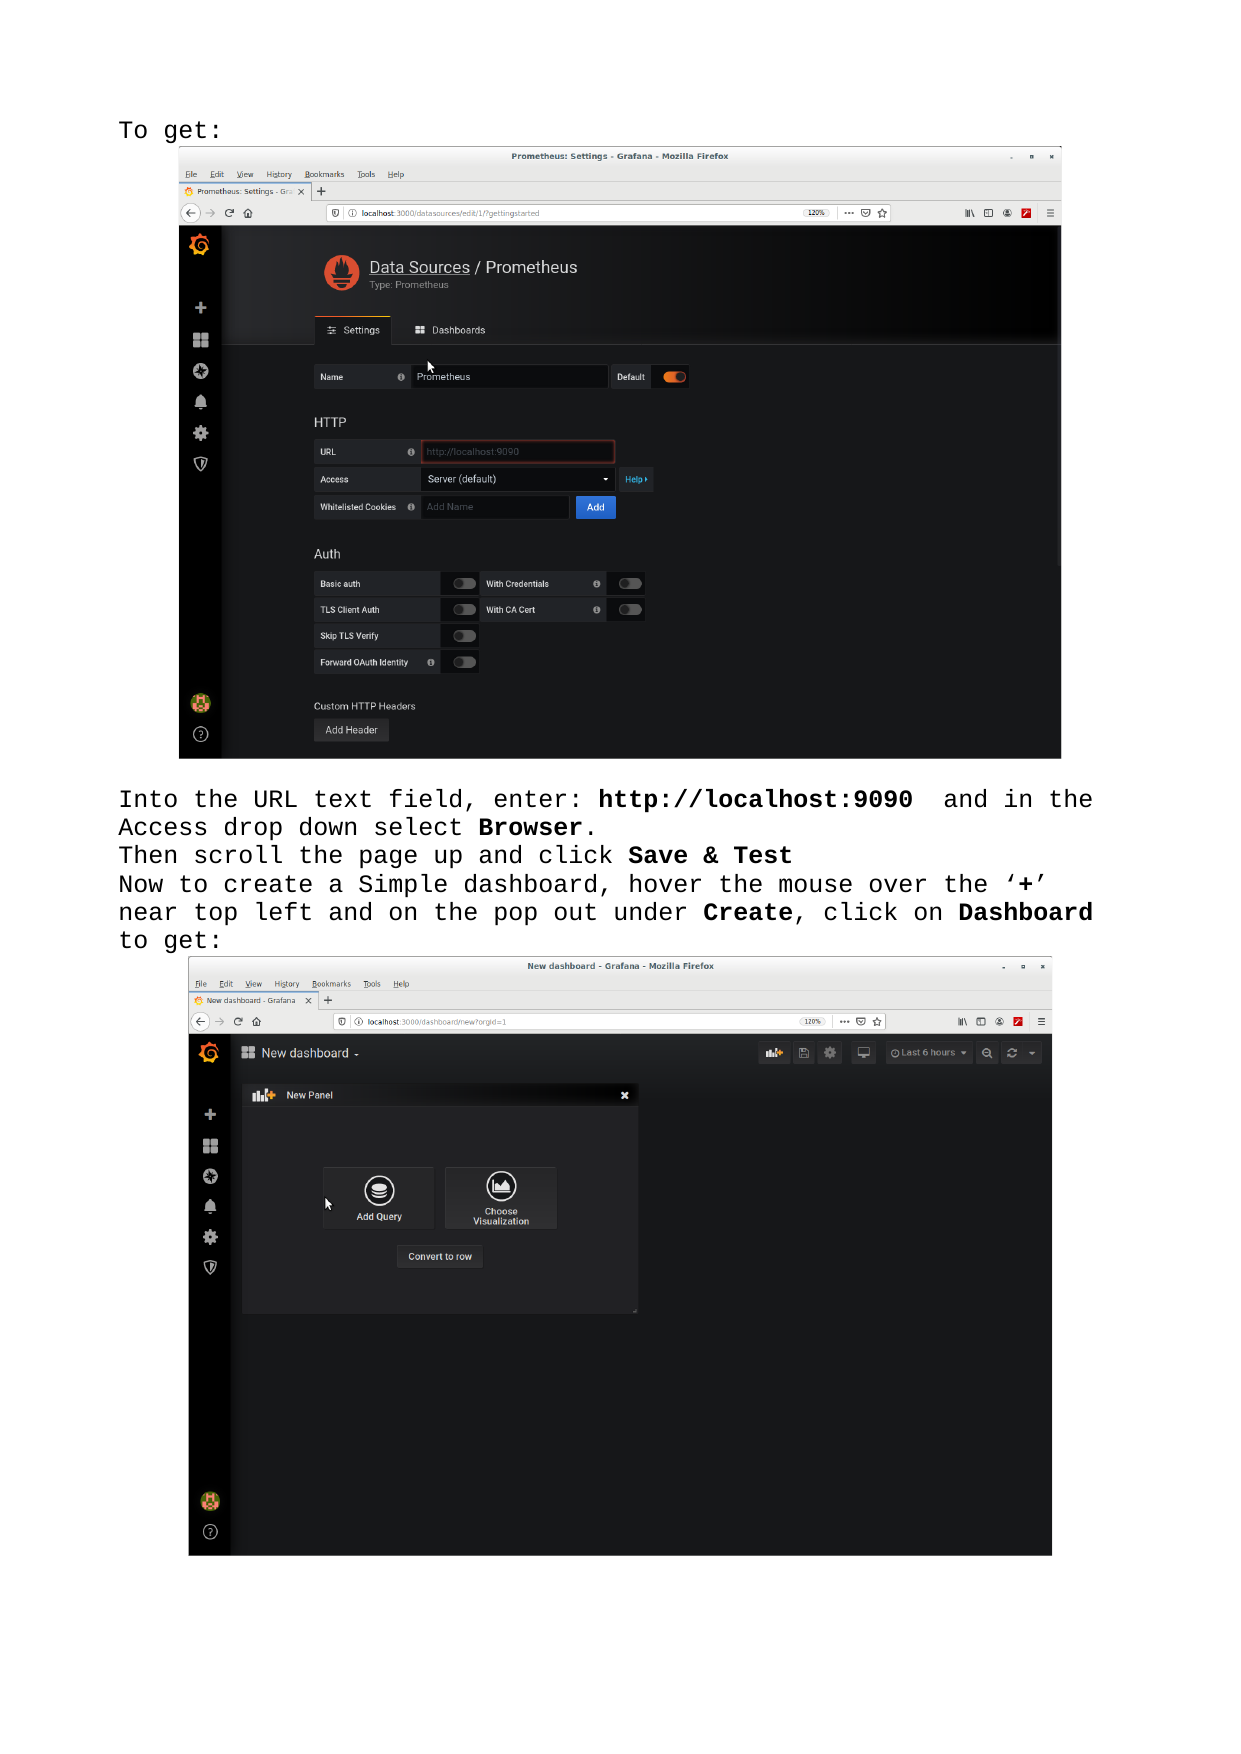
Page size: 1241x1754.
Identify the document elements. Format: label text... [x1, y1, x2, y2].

text Now to create a Simple dashboard, hover the mouse over the ‘+’ near top left and on the pop out under Create, click on Dashboard to get: [118, 871, 1122, 956]
picture [178, 146, 1062, 759]
text Into the URL text field, enter: http://localhost:9090 and in the Access drop down select Browser. [118, 786, 1122, 843]
text To get: [118, 118, 1122, 146]
text Then scroll the page up and click Save & Test [118, 843, 1122, 871]
picture [188, 956, 1053, 1556]
